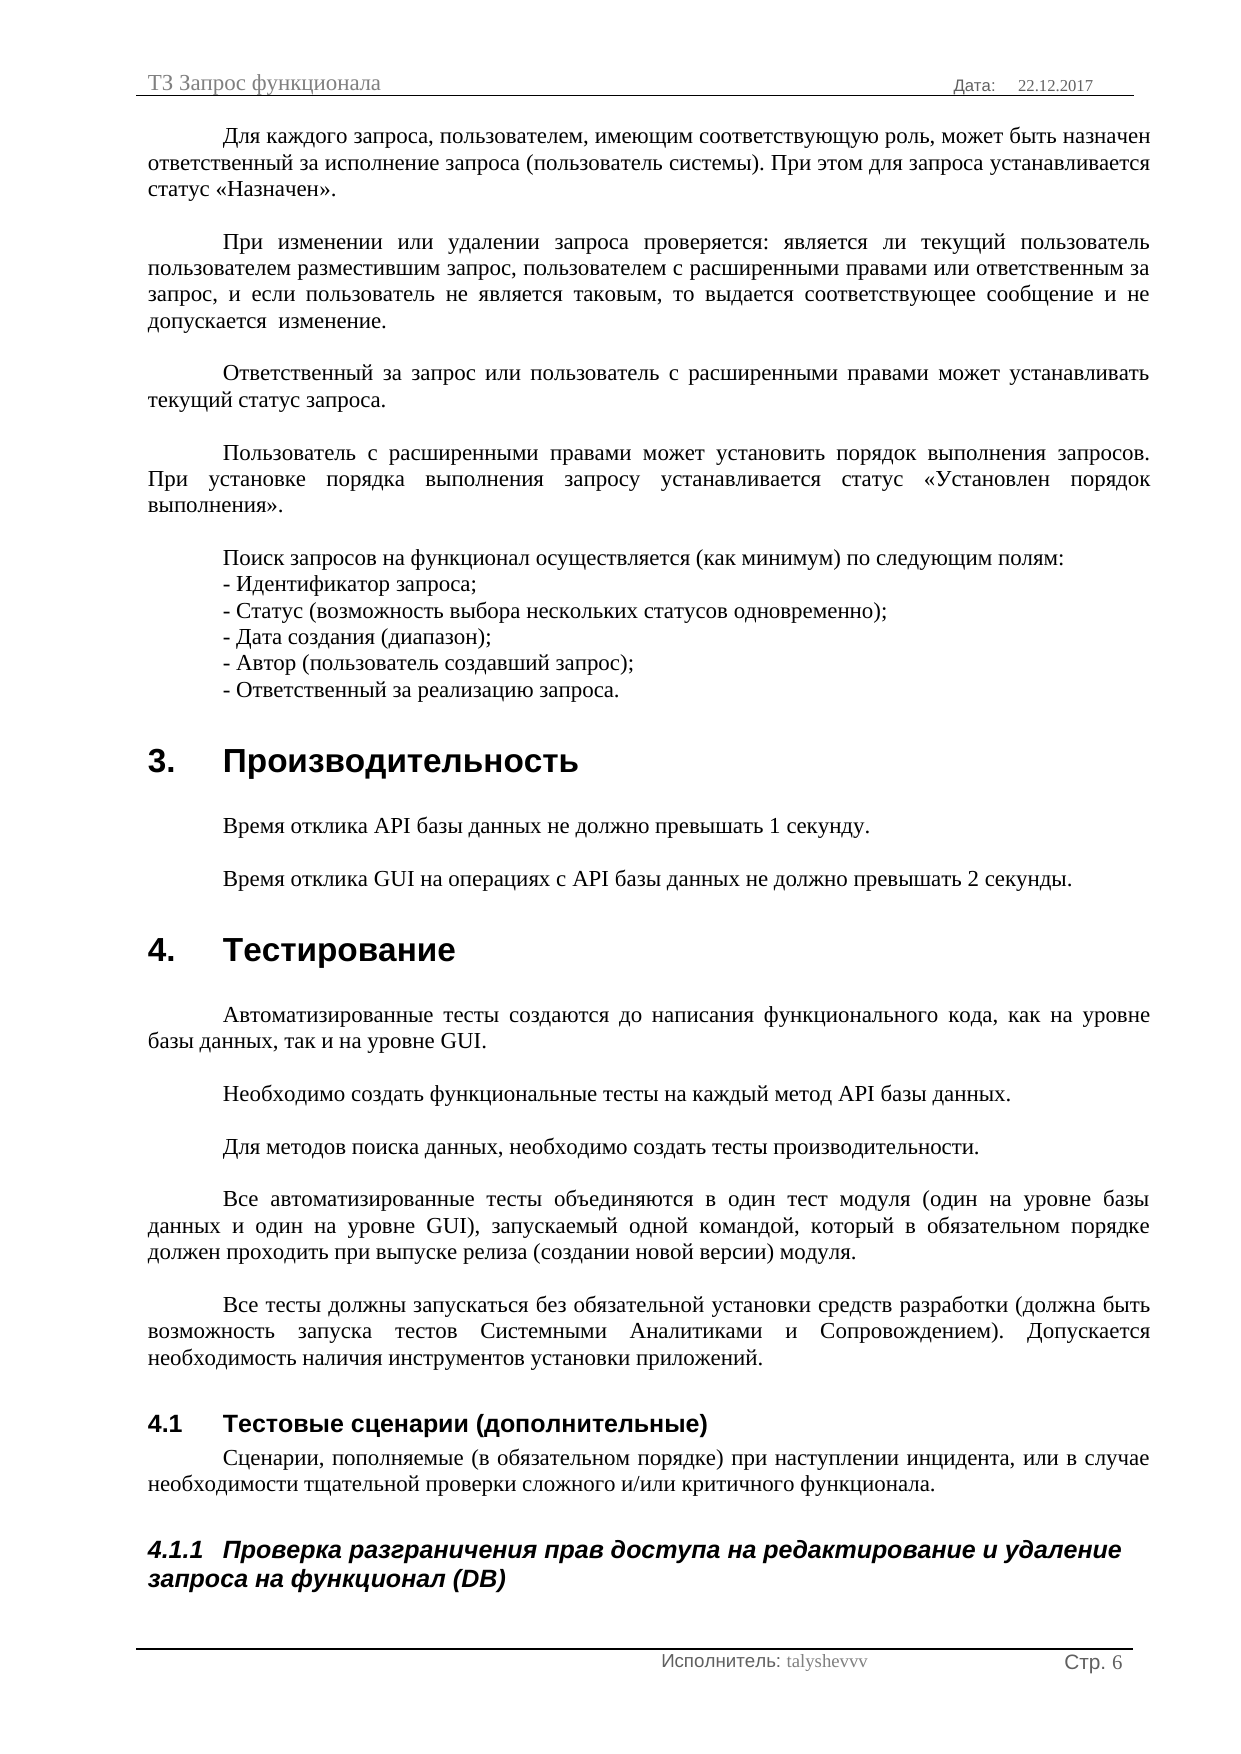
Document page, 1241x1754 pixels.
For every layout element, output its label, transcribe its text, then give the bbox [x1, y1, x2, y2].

subtitle Тестирование [148, 930, 1152, 968]
text Для методов поиска данных, необходимо создать тесты производительности. [148, 1133, 1152, 1159]
subtitle Производительность [148, 741, 1152, 779]
text Пользователь с расширенными правами может установить порядок выполнения запросов. При установке порядка выполнения запросу устанавливается статус «Установлен порядок выполнения». [148, 438, 1152, 518]
text - Ответственный за реализацию запроса. [148, 676, 1152, 702]
text Сценарии, пополняемые (в обязательном порядке) при наступлении инцидента, или в случае необходимости тщательной проверки сложного и/или критичного функционала. [148, 1444, 1152, 1496]
subtitle Проверка разграничения прав доступа на редактирование и удаление запроса на функционал (DB) [148, 1535, 1152, 1593]
text - Дата создания (диапазон); [148, 623, 1152, 649]
text При изменении или удалении запроса проверяется: является ли текущий пользователь пользователем разместившим запрос, пользователем с расширенными правами или ответственным за запрос, и если пользователь не является таковым, то выдается соответствующее сообщение и не допускается изменение. [148, 228, 1152, 333]
text Время отклика API базы данных не должно превышать 1 секунду. [223, 812, 1152, 838]
text Для каждого запроса, пользователем, имеющим соответствующую роль, может быть назначен ответственный за исполнение запроса (пользователь системы). При этом для запроса устанавливается статус «Назначен». [148, 122, 1152, 201]
text Автоматизированные тесты создаются до написания функционального кода, как на уровне базы данных, так и на уровне GUI. [148, 1001, 1152, 1054]
text Время отклика GUI на операциях с API базы данных не должно превышать 2 секунды. [223, 865, 1152, 891]
text Все автоматизированные тесты объединяются в один тест модуля (один на уровне базы данных и один на уровне GUI), запускаемый одной командой, который в обязательном порядке должен проходить при выпуске релиза (создании новой версии) модуля. [148, 1185, 1152, 1264]
text - Идентификатор запроса; [148, 570, 1152, 597]
text Ответственный за запрос или пользователь с расширенными правами может устанавливать текущий статус запроса. [148, 359, 1152, 412]
text - Статус (возможность выбора нескольких статусов одновременно); [148, 597, 1152, 623]
text Необходимо создать функциональные тесты на каждый метод API базы данных. [148, 1080, 1152, 1106]
text - Автор (пользователь создавший запрос); [148, 649, 1152, 676]
text Все тесты должны запускаться без обязательной установки средств разработки (должна быть возможность запуска тестов Системными Аналитиками и Сопровождением). Допускается необходимость наличия инструментов установки приложений. [148, 1291, 1152, 1370]
subtitle Тестовые сценарии (дополнительные) [148, 1409, 1152, 1437]
text Поиск запросов на функционал осуществляется (как минимум) по следующим полям: [148, 544, 1152, 570]
